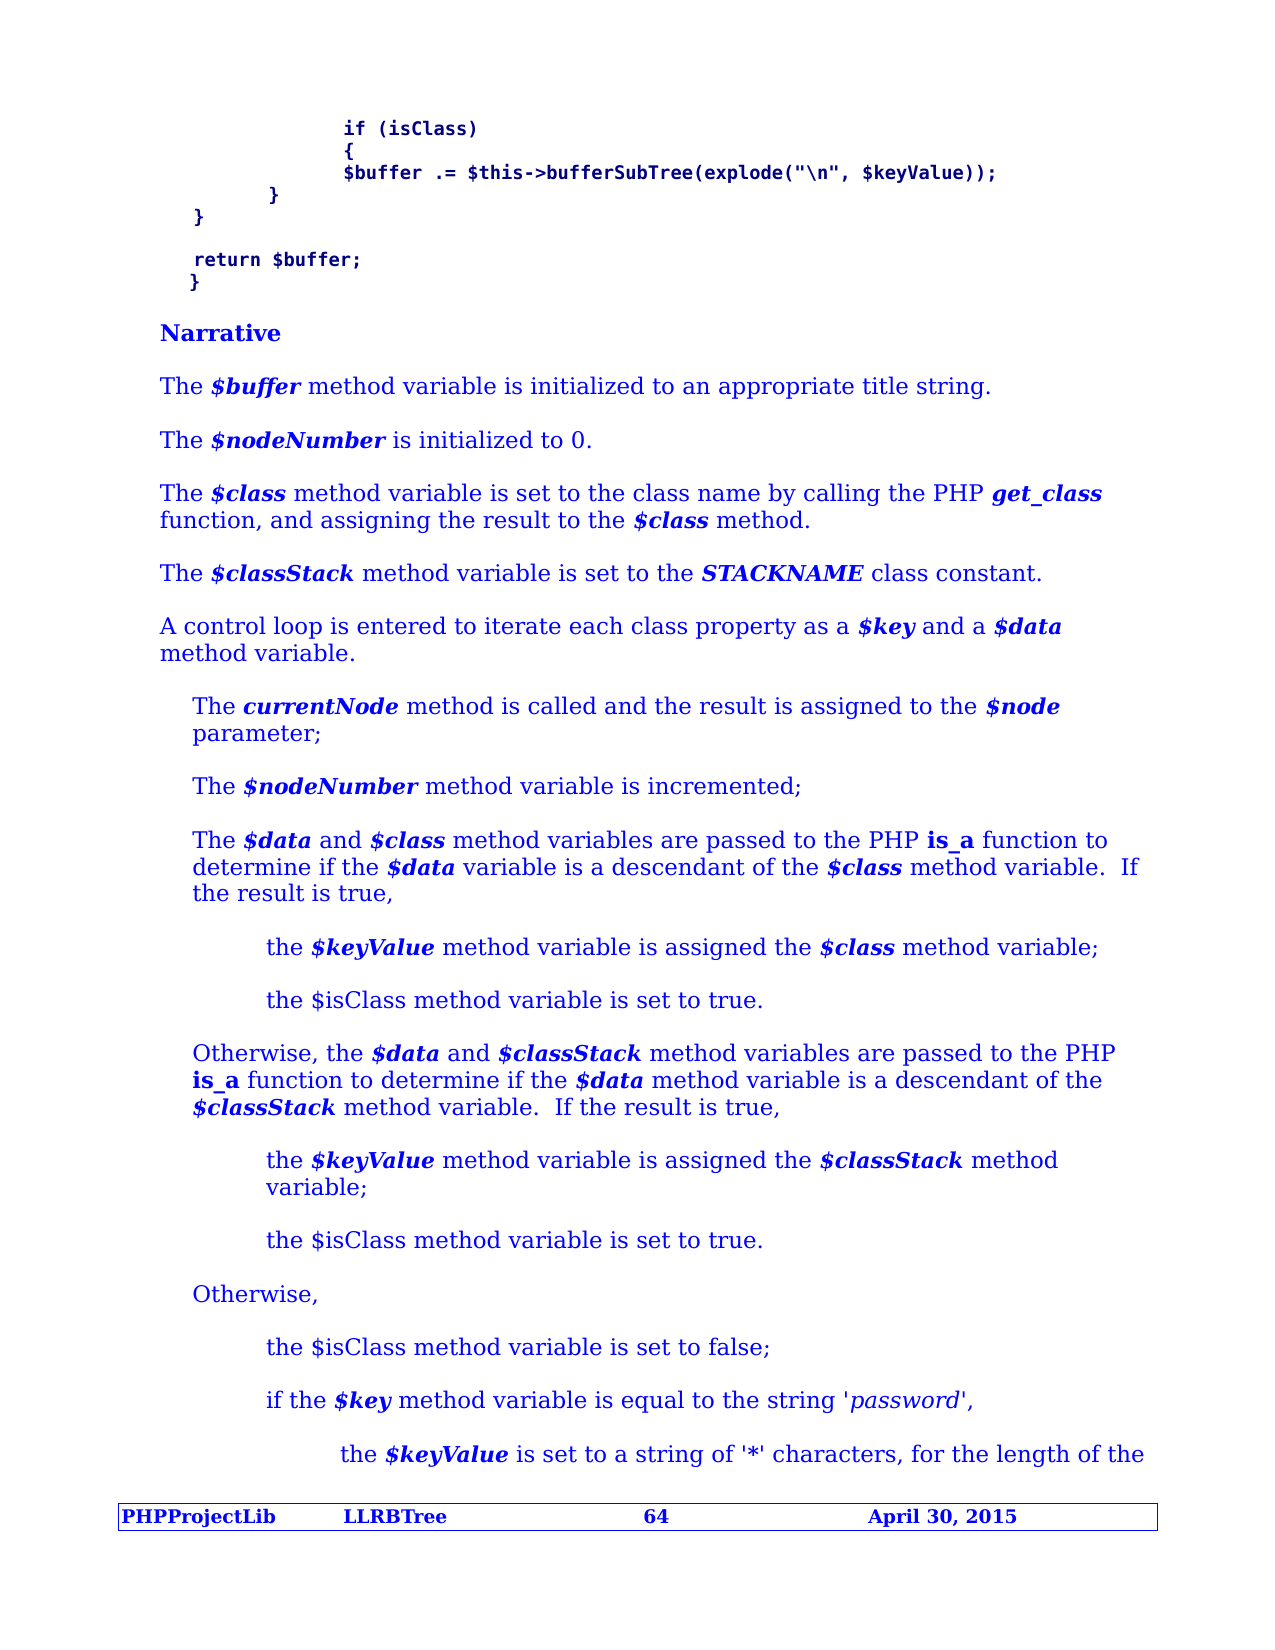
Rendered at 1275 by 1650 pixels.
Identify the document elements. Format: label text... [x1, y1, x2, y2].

text the $isClass method variable is set to false; [266, 1334, 1157, 1361]
text Otherwise, [192, 1281, 1157, 1307]
text The $nodeNumber method variable is incremented; [192, 773, 1157, 800]
text The currentNode method is called and the result is assigned to the $node parameter; [192, 693, 1157, 747]
list } [189, 206, 1157, 227]
text The $class method variable is set to the class name by calling the PHP get_class function, and assigning the result to the $class method. [159, 480, 1157, 533]
text Otherwise, the $data and $classStack method variables are passed to the PHP is_a function to determine if the $data method variable is a descendant of the $classStack method variable. If the result is true, [192, 1041, 1157, 1121]
text The $classStack method variable is set to the STACKNAME class constant. [159, 560, 1157, 587]
list } [189, 184, 1157, 206]
text The $data and $class method variables are passed to the PHP is_a function to determine if the $data variable is a descendant of the $class method variable. If the result is true, [192, 827, 1157, 907]
list $buffer .= $this->bufferSubTree(explode("\n", $keyValue)); [189, 162, 1157, 184]
list { [189, 140, 1157, 162]
list } [189, 271, 1157, 293]
text the $isClass method variable is set to true. [266, 1227, 1157, 1254]
text the $keyValue is set to a string of '*' characters, for the length of the [340, 1441, 1157, 1467]
text the $isClass method variable is set to true. [266, 987, 1157, 1014]
text The $nodeNumber is initialized to 0. [159, 427, 1157, 453]
list if (isClass) [189, 118, 1157, 140]
text A control loop is entered to iterate each class property as a $key and a $data method variable. [159, 613, 1157, 667]
list return $buffer; [189, 249, 1157, 271]
text Narrative [159, 320, 1157, 347]
text if the $key method variable is equal to the string 'password', [266, 1387, 1157, 1414]
text the $keyValue method variable is assigned the $classStack method variable; [266, 1147, 1157, 1201]
text the $keyValue method variable is assigned the $class method variable; [266, 934, 1157, 961]
text The $buffer method variable is initialized to an appropriate title string. [159, 373, 1157, 400]
